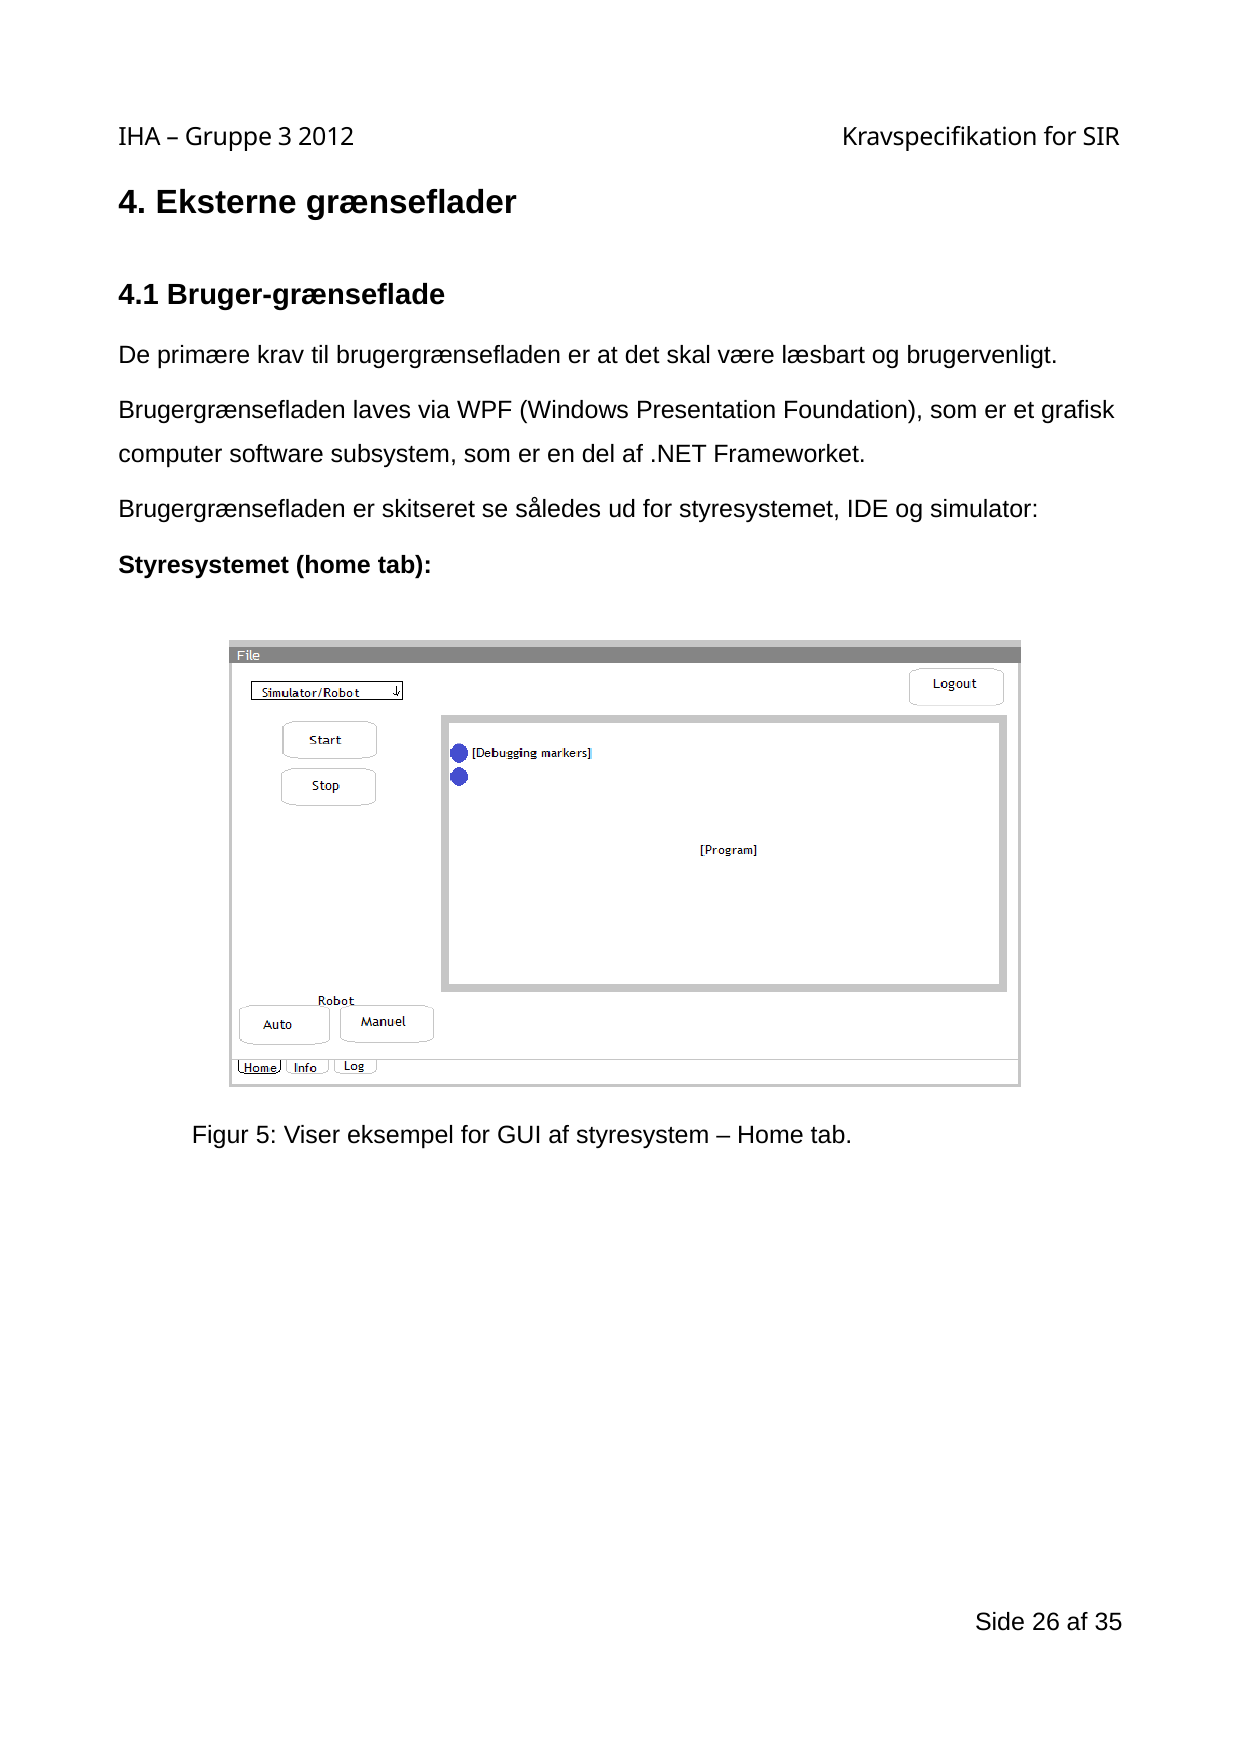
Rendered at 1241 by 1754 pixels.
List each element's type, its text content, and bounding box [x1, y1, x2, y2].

text Figur 5: Viser eksempel for GUI af styresystem – Home tab. [192, 1121, 1048, 1149]
text Styresystemet (home tab): [118, 550, 1122, 579]
picture [157, 593, 1083, 1121]
subtitle 4.1 Bruger-grænseflade [118, 277, 1122, 311]
text Brugergrænsefladen er skitseret se således ud for styresystemet, IDE og simulator: [118, 494, 1122, 523]
text Brugergrænsefladen laves via WPF (Windows Presentation Foundation), som er et grafisk computer software subsystem, som er en del af .NET Frameworket. [118, 396, 1122, 467]
text De primære krav til brugergrænsefladen er at det skal være læsbart og brugervenligt. [118, 340, 1122, 369]
subtitle 4. Eksterne grænseflader [118, 182, 1122, 220]
